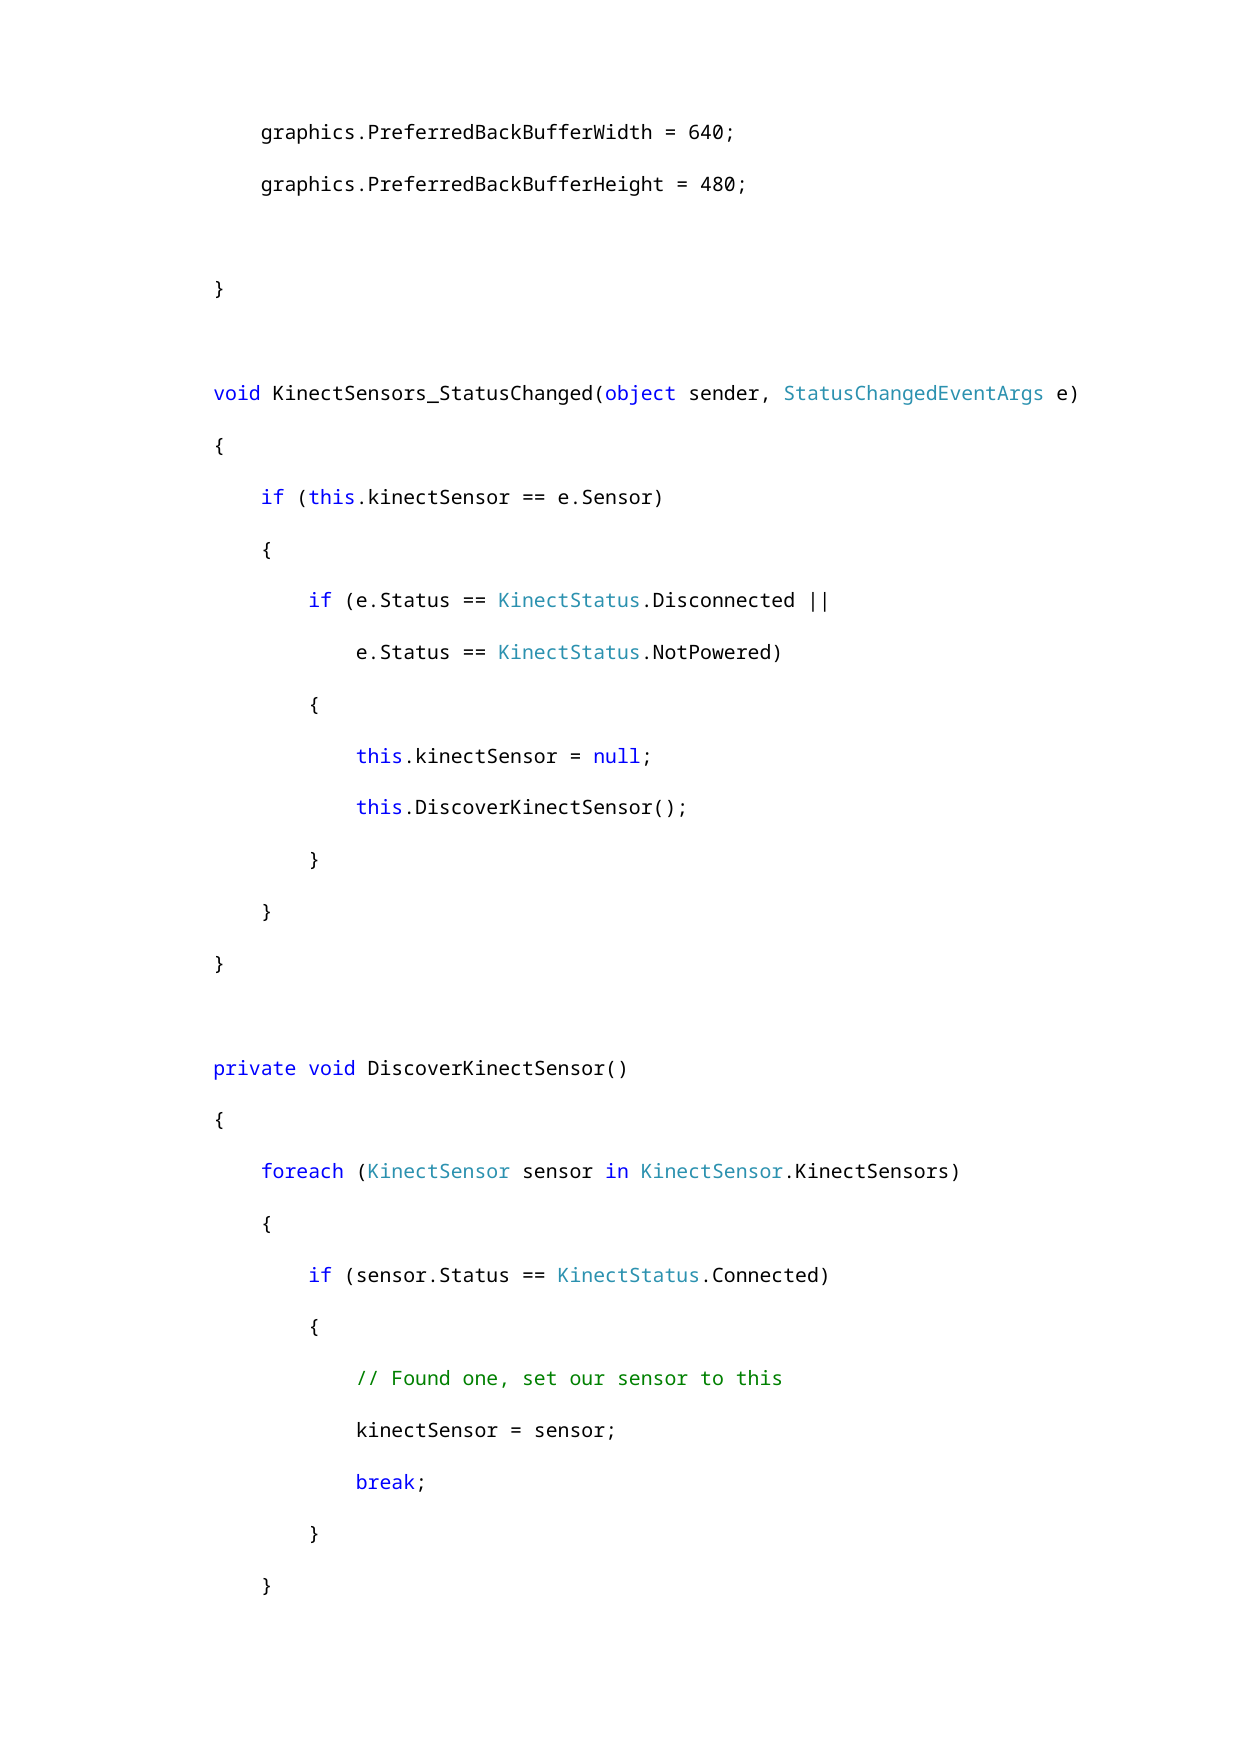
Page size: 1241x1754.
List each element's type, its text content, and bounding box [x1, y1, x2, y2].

text kinectSensor = sensor; [118, 1416, 1122, 1443]
text { [118, 431, 1122, 458]
text { [118, 690, 1122, 717]
text { [118, 1106, 1122, 1132]
text } [118, 1571, 1122, 1598]
text } [118, 949, 1122, 976]
text } [118, 845, 1122, 872]
text graphics.PreferredBackBufferHeight = 480; [118, 170, 1122, 197]
text this.DiscoverKinectSensor(); [118, 794, 1122, 821]
text } [118, 897, 1122, 924]
text { [118, 535, 1122, 562]
text if (e.Status == KinectStatus.Disconnected || [118, 587, 1122, 613]
text graphics.PreferredBackBufferWidth = 640; [118, 118, 1122, 145]
text private void DiscoverKinectSensor() [118, 1054, 1122, 1081]
text if (sensor.Status == KinectStatus.Connected) [118, 1261, 1122, 1288]
text void KinectSensors_StatusChanged(object sender, StatusChangedEventArgs e) [118, 379, 1122, 406]
text // Found one, set our sensor to this [118, 1364, 1122, 1391]
text if (this.kinectSensor == e.Sensor) [118, 483, 1122, 510]
text e.Status == KinectStatus.NotPowered) [118, 638, 1122, 665]
text } [118, 275, 1122, 302]
text { [118, 1209, 1122, 1236]
text foreach (KinectSensor sensor in KinectSensor.KinectSensors) [118, 1157, 1122, 1184]
text } [118, 1520, 1122, 1547]
text break; [118, 1468, 1122, 1495]
text this.kinectSensor = null; [118, 742, 1122, 769]
text { [118, 1313, 1122, 1339]
